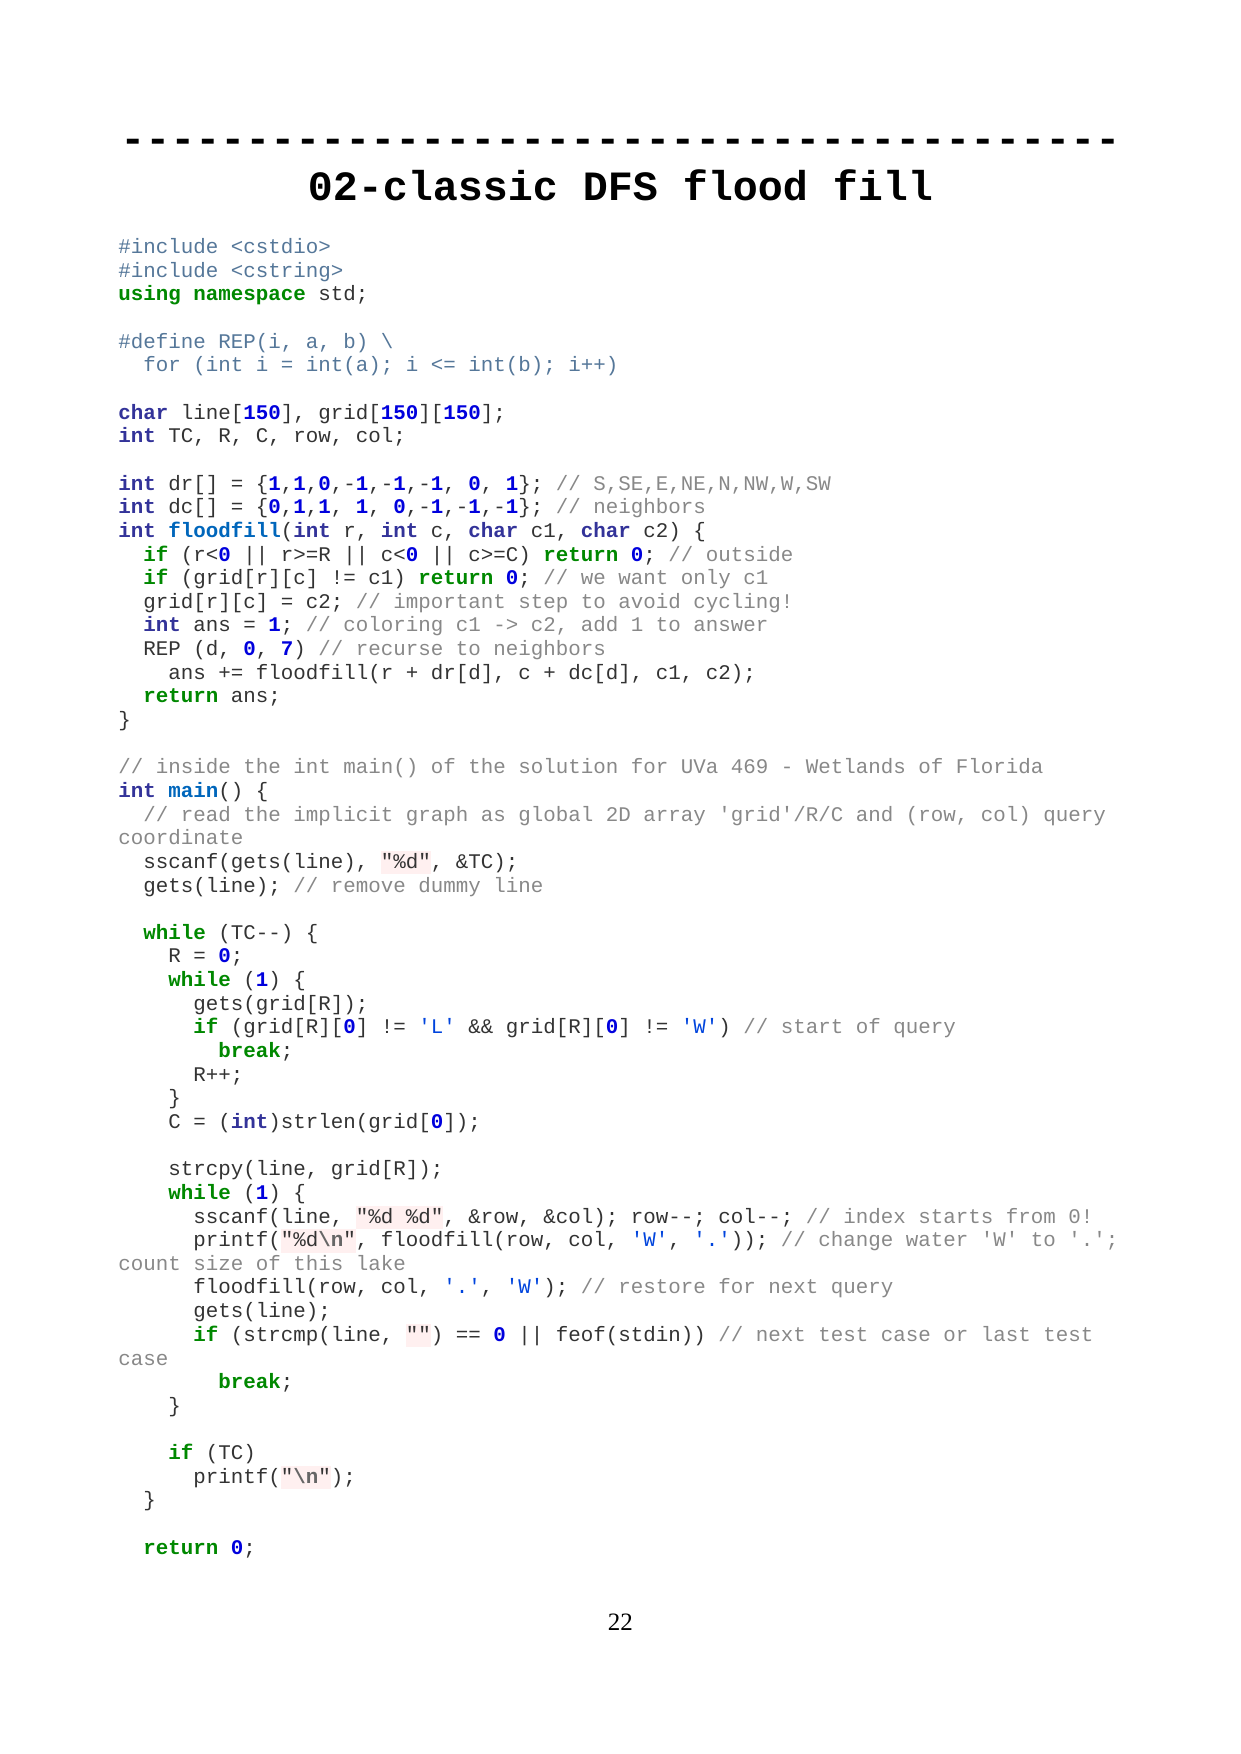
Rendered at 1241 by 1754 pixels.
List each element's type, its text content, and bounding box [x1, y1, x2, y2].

text // inside the int main() of the solution for UVa 469 - Wetlands of Florida [118, 756, 1122, 780]
text int main() { [118, 780, 1122, 804]
text R = 0; [118, 946, 1122, 969]
text int TC, R, C, row, col; [118, 425, 1122, 449]
text #include <cstring> [118, 260, 1122, 283]
text gets(line); // remove dummy line [118, 874, 1122, 898]
text REP (d, 0, 7) // recurse to neighbors [118, 638, 1122, 662]
text using namespace std; [118, 283, 1122, 307]
text return ans; [118, 685, 1122, 709]
text #define REP(i, a, b) \ [118, 331, 1122, 354]
text gets(line); [118, 1300, 1122, 1324]
text for (int i = int(a); i <= int(b); i++) [118, 354, 1122, 378]
text int floodfill(int r, int c, char c1, char c2) { [118, 520, 1122, 543]
text } [118, 1395, 1122, 1418]
text if (grid[R][0] != 'L' && grid[R][0] != 'W') // start of query [118, 1016, 1122, 1040]
text int ans = 1; // coloring c1 -> c2, add 1 to answer [118, 614, 1122, 638]
text break; [118, 1371, 1122, 1395]
text if (strcmp(line, "") == 0 || feof(stdin)) // next test case or last test case [118, 1324, 1122, 1371]
text } [118, 1087, 1122, 1111]
text gets(grid[R]); [118, 993, 1122, 1016]
text char line[150], grid[150][150]; [118, 402, 1122, 425]
text ---------------------------------------- [118, 118, 1122, 165]
text if (TC) [118, 1442, 1122, 1466]
text return 0; [118, 1537, 1122, 1560]
text int dc[] = {0,1,1, 1, 0,-1,-1,-1}; // neighbors [118, 496, 1122, 520]
text while (1) { [118, 1182, 1122, 1206]
text int dr[] = {1,1,0,-1,-1,-1, 0, 1}; // S,SE,E,NE,N,NW,W,SW [118, 473, 1122, 496]
text sscanf(gets(line), "%d", &TC); [118, 851, 1122, 874]
text if (r<0 || r>=R || c<0 || c>=C) return 0; // outside [118, 543, 1122, 567]
text C = (int)strlen(grid[0]); [118, 1111, 1122, 1135]
text grid[r][c] = c2; // important step to avoid cycling! [118, 591, 1122, 614]
text 02-classic DFS flood fill [118, 165, 1122, 212]
text // read the implicit graph as global 2D array 'grid'/R/C and (row, col) query coordinate [118, 804, 1122, 851]
text break; [118, 1040, 1122, 1064]
text ans += floodfill(r + dr[d], c + dc[d], c1, c2); [118, 662, 1122, 685]
text while (1) { [118, 969, 1122, 993]
text if (grid[r][c] != c1) return 0; // we want only c1 [118, 567, 1122, 591]
text } [118, 1489, 1122, 1513]
text } [118, 709, 1122, 733]
text while (TC--) { [118, 922, 1122, 946]
text sscanf(line, "%d %d", &row, &col); row--; col--; // index starts from 0! [118, 1206, 1122, 1229]
text #include <cstdio> [118, 236, 1122, 260]
text strcpy(line, grid[R]); [118, 1158, 1122, 1182]
text printf("%d\n", floodfill(row, col, 'W', '.')); // change water 'W' to '.'; count size of this lake [118, 1229, 1122, 1277]
text printf("\n"); [118, 1466, 1122, 1489]
text R++; [118, 1064, 1122, 1087]
text floodfill(row, col, '.', 'W'); // restore for next query [118, 1277, 1122, 1300]
